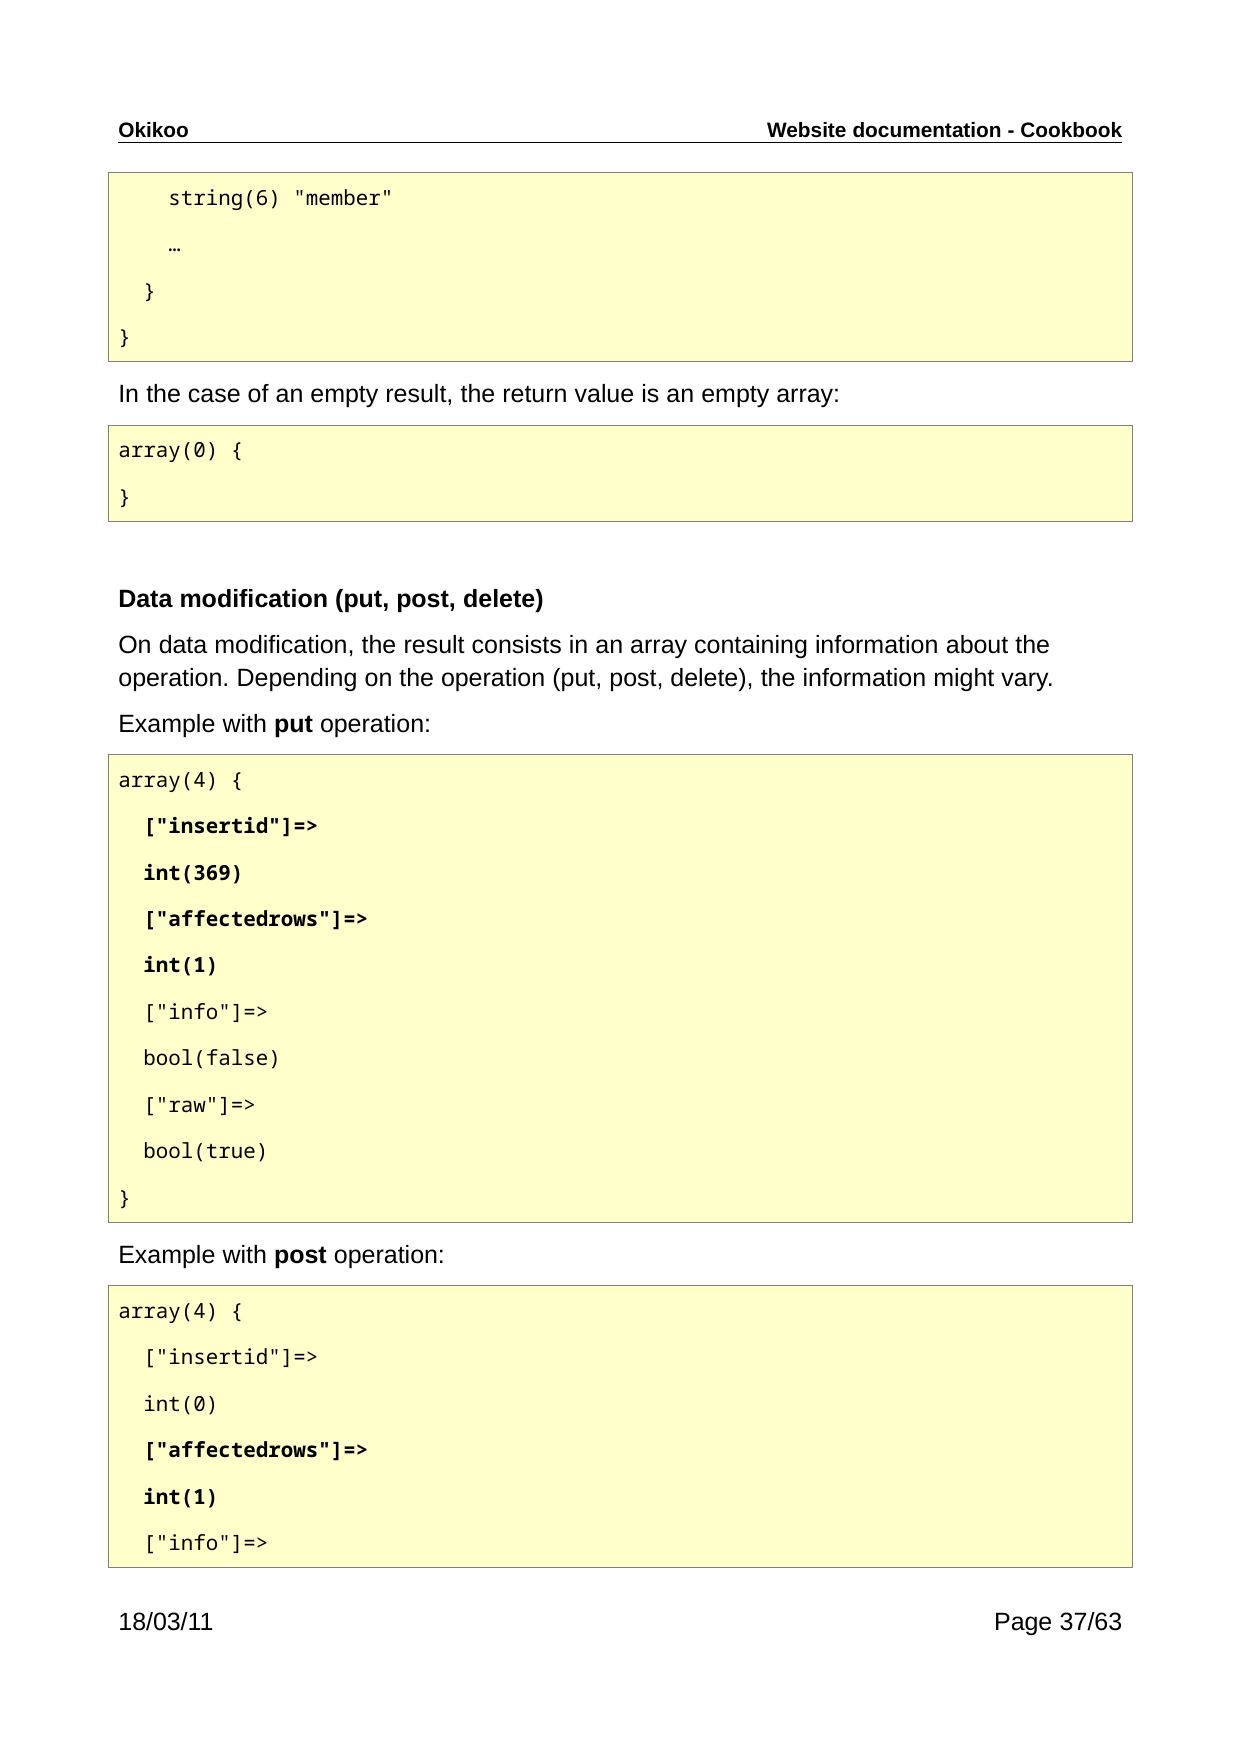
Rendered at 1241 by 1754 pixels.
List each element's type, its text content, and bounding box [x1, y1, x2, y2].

text array(4) { [109, 755, 1132, 793]
text ["affectedrows"]=> [109, 1425, 1132, 1464]
text ["raw"]=> [109, 1079, 1132, 1118]
text int(0) [109, 1378, 1132, 1417]
text In the case of an empty result, the return value is an empty array: [118, 379, 1122, 408]
text } [109, 265, 1132, 304]
text On data modification, the result consists in an array containing information about the operation. Depending on the operation (put, post, delete), the information might vary. [118, 630, 1122, 692]
text array(4) { [109, 1286, 1132, 1324]
text … [109, 219, 1132, 258]
text Example with put operation: [118, 708, 1122, 737]
text int(1) [109, 940, 1132, 979]
text } [109, 1172, 1132, 1222]
text ["info"]=> [109, 1518, 1132, 1567]
text string(6) "member" [109, 173, 1132, 211]
text bool(true) [109, 1126, 1132, 1165]
text bool(false) [109, 1033, 1132, 1072]
text ["insertid"]=> [109, 1332, 1132, 1371]
text Data modification (put, post, delete) [118, 584, 1122, 613]
text int(369) [109, 847, 1132, 886]
text int(1) [109, 1471, 1132, 1510]
text array(0) { [109, 426, 1132, 464]
text } [109, 471, 1132, 521]
text } [109, 312, 1132, 361]
text Example with post operation: [118, 1240, 1122, 1269]
text ["affectedrows"]=> [109, 893, 1132, 932]
text ["info"]=> [109, 986, 1132, 1025]
text ["insertid"]=> [109, 801, 1132, 839]
